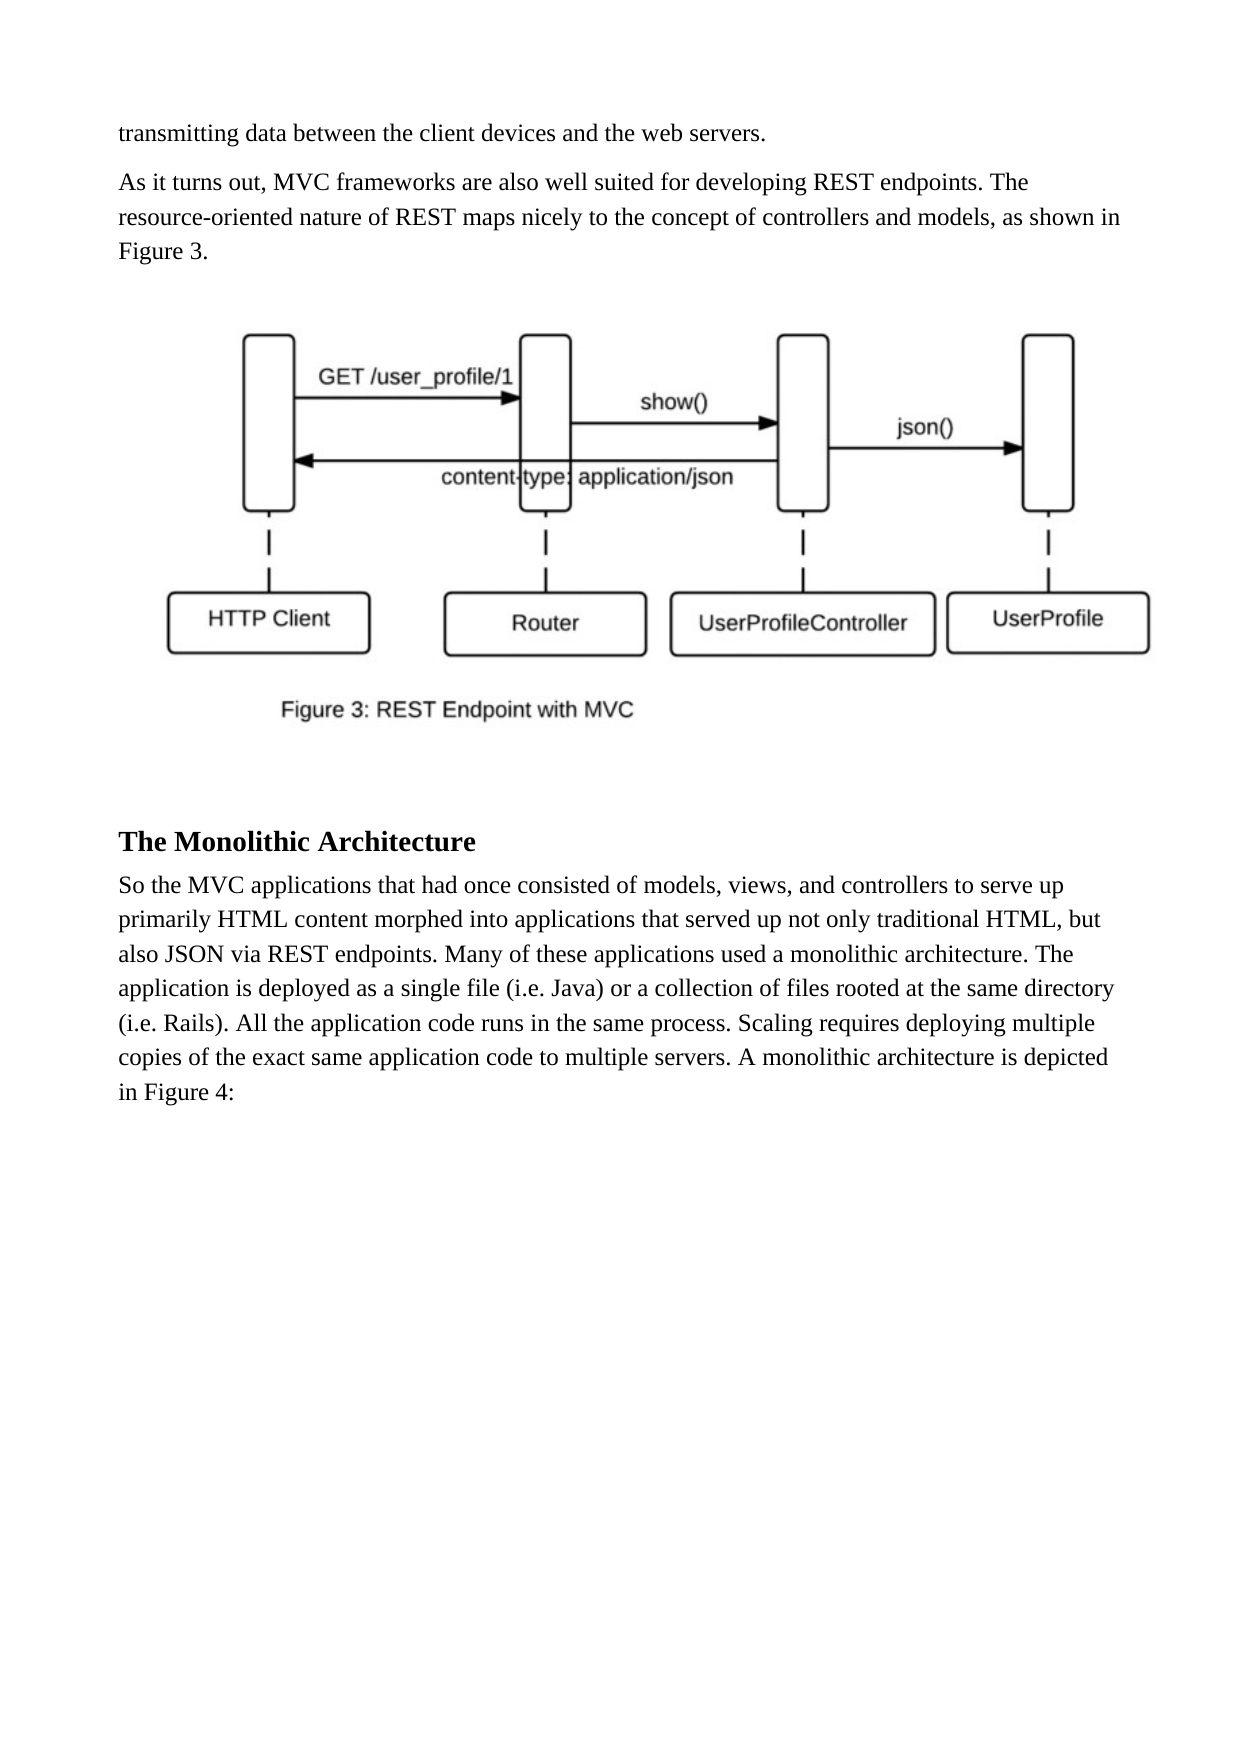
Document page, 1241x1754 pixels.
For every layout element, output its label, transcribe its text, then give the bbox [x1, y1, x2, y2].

text transmitting data between the client devices and the web servers. [118, 118, 1122, 147]
subtitle The Monolithic Architecture [118, 824, 1122, 857]
text So the MVC applications that had once consisted of models, views, and controllers to serve up primarily HTML content morphed into applications that served up not only traditional HTML, but also JSON via REST endpoints. Many of these applications used a monolithic architecture. The application is deployed as a single file (i.e. Java) or a collection of files rooted at the same directory (i.e. Rails). All the application code runs in the same process. Scaling requires deploying multiple copies of the exact same application code to multiple servers. A monolithic architecture is depicted in Figure 4: [118, 870, 1122, 1105]
text As it turns out, MVC frameworks are also well suited for developing REST endpoints. The resource-oriented nature of REST maps nicely to the concept of controllers and models, as shown in Figure 3. [118, 167, 1122, 265]
picture [118, 285, 1199, 789]
